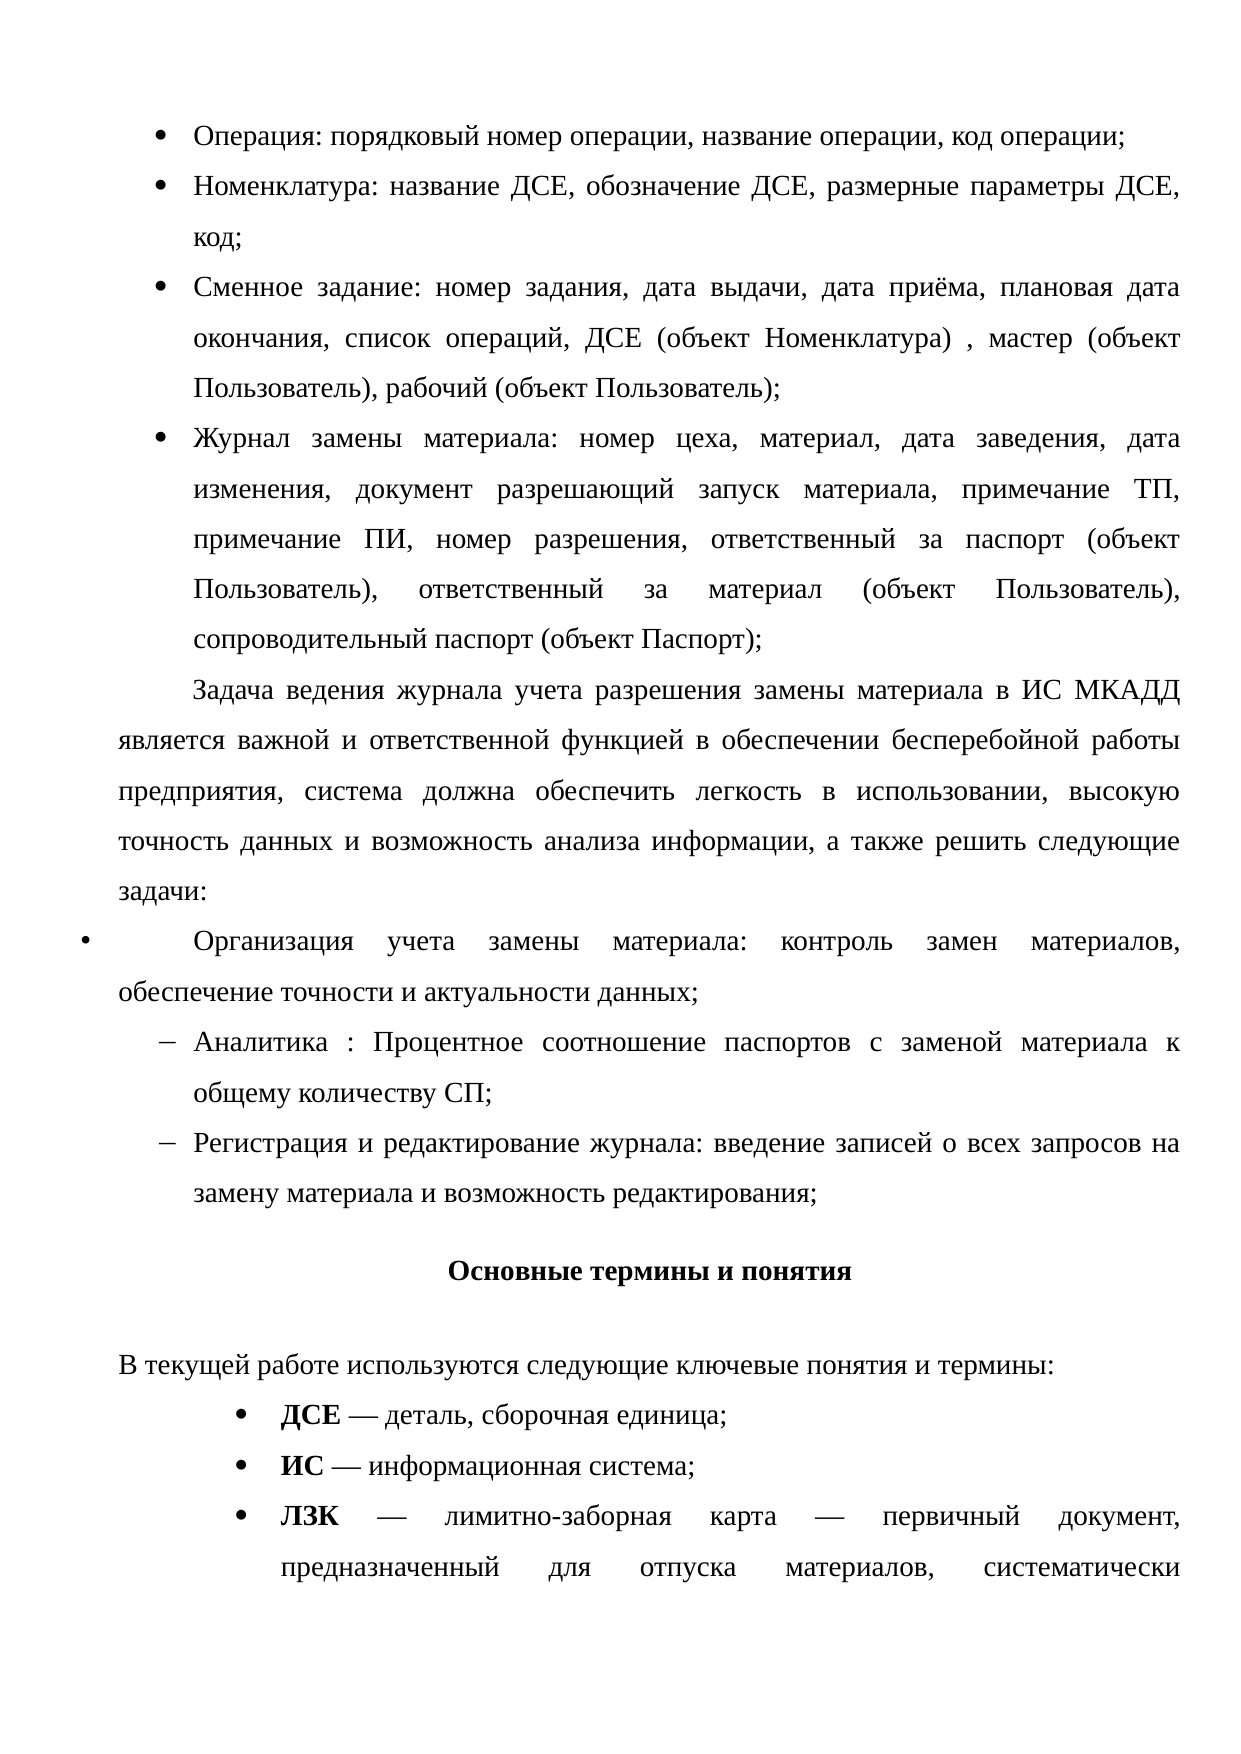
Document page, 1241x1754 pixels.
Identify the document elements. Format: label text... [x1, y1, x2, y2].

list Регистрация и редактирование журнала: введение записей о всех запросов на замену материала и возможность редактирования; [156, 1125, 1181, 1209]
list Сменное задание: номер задания, дата выдачи, дата приёма, плановая дата окончания, список операций, ДСЕ (объект Номенклатура) , мастер (объект Пользователь), рабочий (объект Пользователь); [156, 269, 1181, 403]
text Основные термины и понятия [118, 1253, 1181, 1286]
text В текущей работе используются следующие ключевые понятия и термины: [118, 1347, 1181, 1381]
list Номенклатура: название ДСЕ, обозначение ДСЕ, размерные параметры ДСЕ, код; [156, 168, 1181, 252]
list Организация учета замены материала: контроль замен материалов, обеспечение точности и актуальности данных; [81, 923, 1181, 1007]
list ЛЗК — лимитно-заборная карта — первичный документ, предназначенный для отпуска материалов, систематически [236, 1498, 1181, 1582]
list ИС — информационная система; [236, 1448, 1181, 1481]
text Задача ведения журнала учета разрешения замены материала в ИС МКАДД является важной и ответственной функцией в обеспечении бесперебойной работы предприятия, система должна обеспечить легкость в использовании, высокую точность данных и возможность анализа информации, а также решить следующие задачи: [118, 672, 1181, 907]
list Журнал замены материала: номер цеха, материал, дата заведения, дата изменения, документ разрешающий запуск материала, примечание ТП, примечание ПИ, номер разрешения, ответственный за паспорт (объект Пользователь), ответственный за материал (объект Пользователь), сопроводительный паспорт (объект Паспорт); [156, 420, 1181, 655]
list ДСЕ — деталь, сборочная единица; [236, 1397, 1181, 1431]
list Операция: порядковый номер операции, название операции, код операции; [156, 118, 1181, 152]
list Аналитика : Процентное соотношение паспортов с заменой материала к общему количеству СП; [156, 1024, 1181, 1108]
